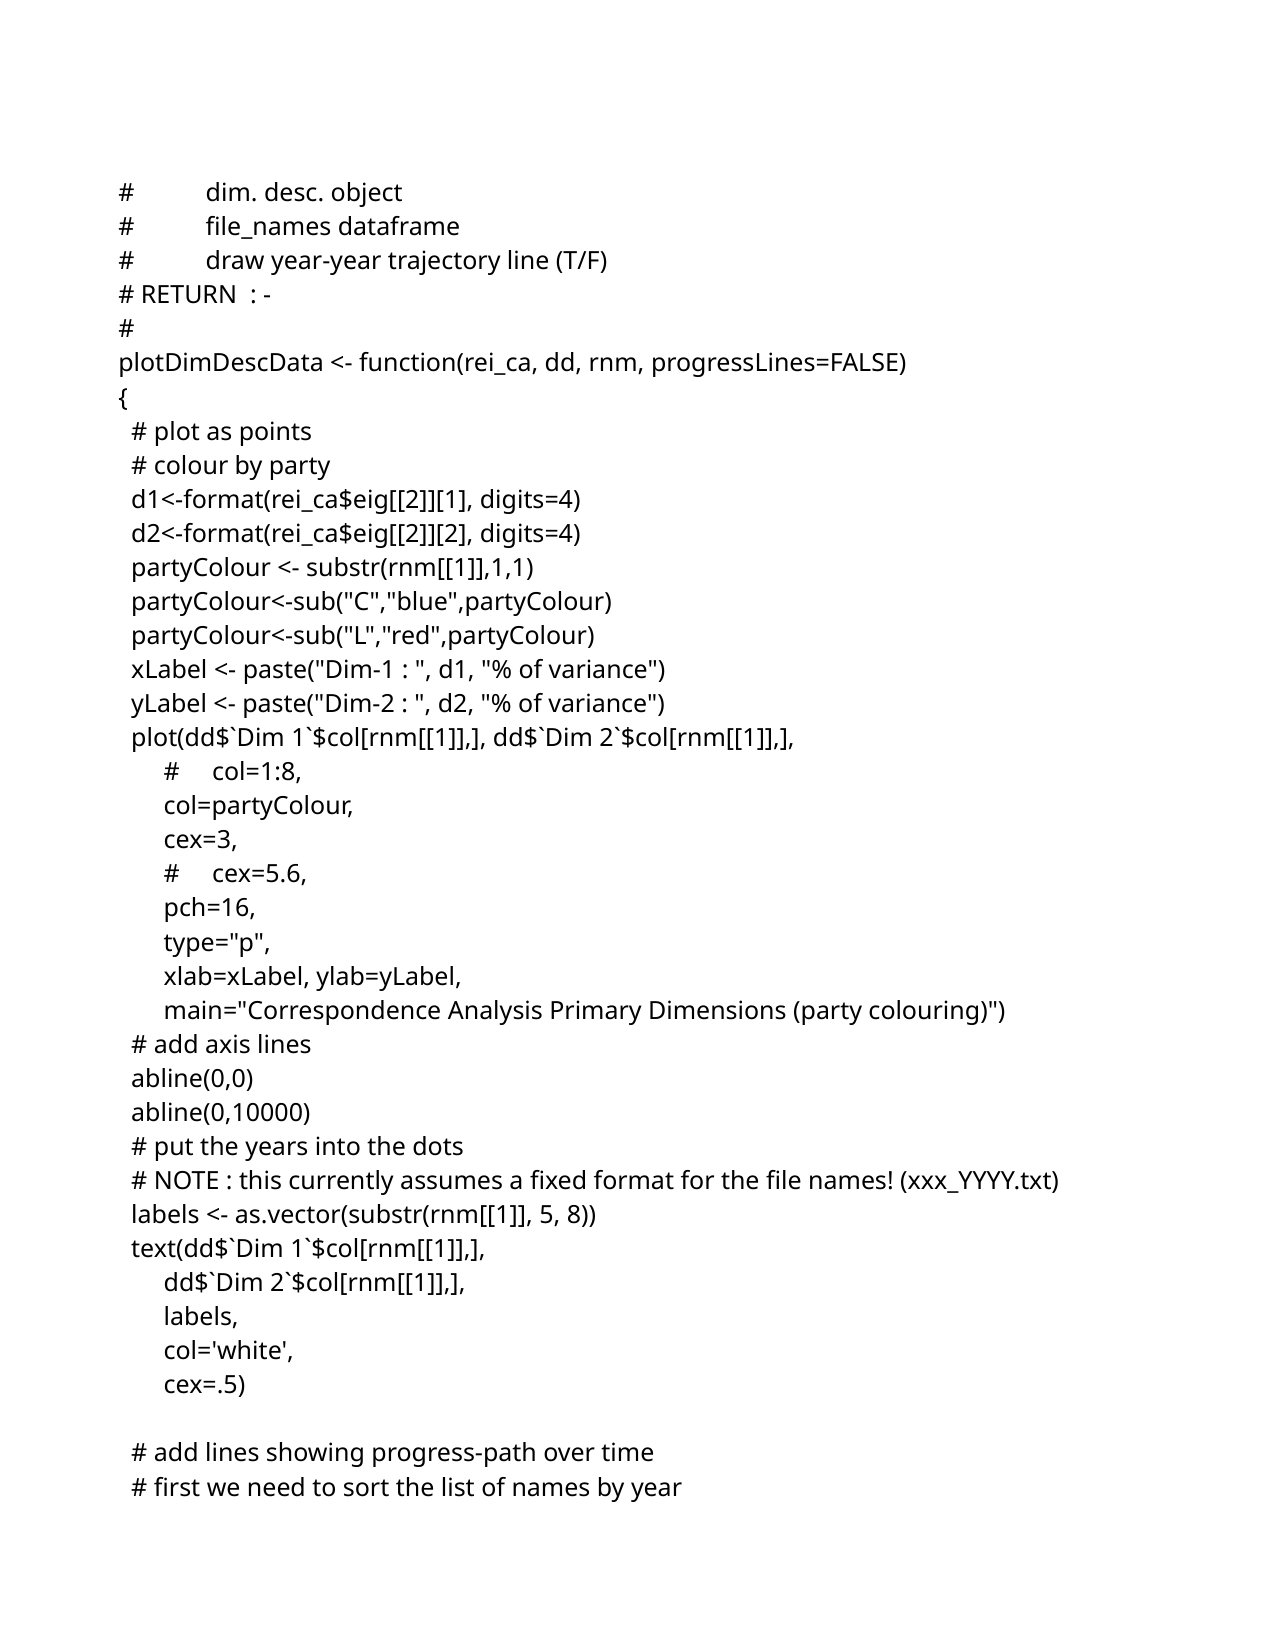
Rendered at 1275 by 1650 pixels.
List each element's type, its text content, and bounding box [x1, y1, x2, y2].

text d2<-format(rei_ca$eig[[2]][2], digits=4) [118, 515, 1215, 549]
text # draw year-year trajectory line (T/F) [118, 243, 1215, 277]
text xlab=xLabel, ylab=yLabel, [118, 958, 1215, 992]
text # [118, 311, 1215, 345]
text plot(dd$`Dim 1`$col[rnm[[1]],], dd$`Dim 2`$col[rnm[[1]],], [118, 720, 1215, 754]
text # add lines showing progress-path over time [118, 1435, 1215, 1469]
text labels <- as.vector(substr(rnm[[1]], 5, 8)) [118, 1197, 1215, 1231]
text partyColour<-sub("C","blue",partyColour) [118, 583, 1215, 618]
text # col=1:8, [118, 754, 1215, 788]
text yLabel <- paste("Dim-2 : ", d2, "% of variance") [118, 686, 1215, 720]
text partyColour <- substr(rnm[[1]],1,1) [118, 549, 1215, 583]
text d1<-format(rei_ca$eig[[2]][1], digits=4) [118, 481, 1215, 515]
text cex=3, [118, 822, 1215, 856]
text cex=.5) [118, 1367, 1215, 1401]
text # RETURN : - [118, 277, 1215, 311]
text # first we need to sort the list of names by year [118, 1469, 1215, 1503]
text # NOTE : this currently assumes a fixed format for the file names! (xxx_YYYY.txt) [118, 1163, 1215, 1197]
text pch=16, [118, 890, 1215, 924]
text abline(0,0) [118, 1060, 1215, 1094]
text # colour by party [118, 447, 1215, 481]
text xLabel <- paste("Dim-1 : ", d1, "% of variance") [118, 652, 1215, 686]
text { [118, 379, 1215, 413]
text abline(0,10000) [118, 1094, 1215, 1128]
text col=partyColour, [118, 788, 1215, 822]
text # put the years into the dots [118, 1128, 1215, 1163]
text dd$`Dim 2`$col[rnm[[1]],], [118, 1265, 1215, 1299]
text # plot as points [118, 413, 1215, 447]
text plotDimDescData <- function(rei_ca, dd, rnm, progressLines=FALSE) [118, 345, 1215, 379]
text col='white', [118, 1333, 1215, 1367]
text # file_names dataframe [118, 209, 1215, 243]
text type="p", [118, 924, 1215, 958]
text partyColour<-sub("L","red",partyColour) [118, 618, 1215, 652]
text # dim. desc. object [118, 175, 1215, 209]
text main="Correspondence Analysis Primary Dimensions (party colouring)") [118, 992, 1215, 1026]
text text(dd$`Dim 1`$col[rnm[[1]],], [118, 1231, 1215, 1265]
text # add axis lines [118, 1026, 1215, 1060]
text # cex=5.6, [118, 856, 1215, 890]
text labels, [118, 1299, 1215, 1333]
